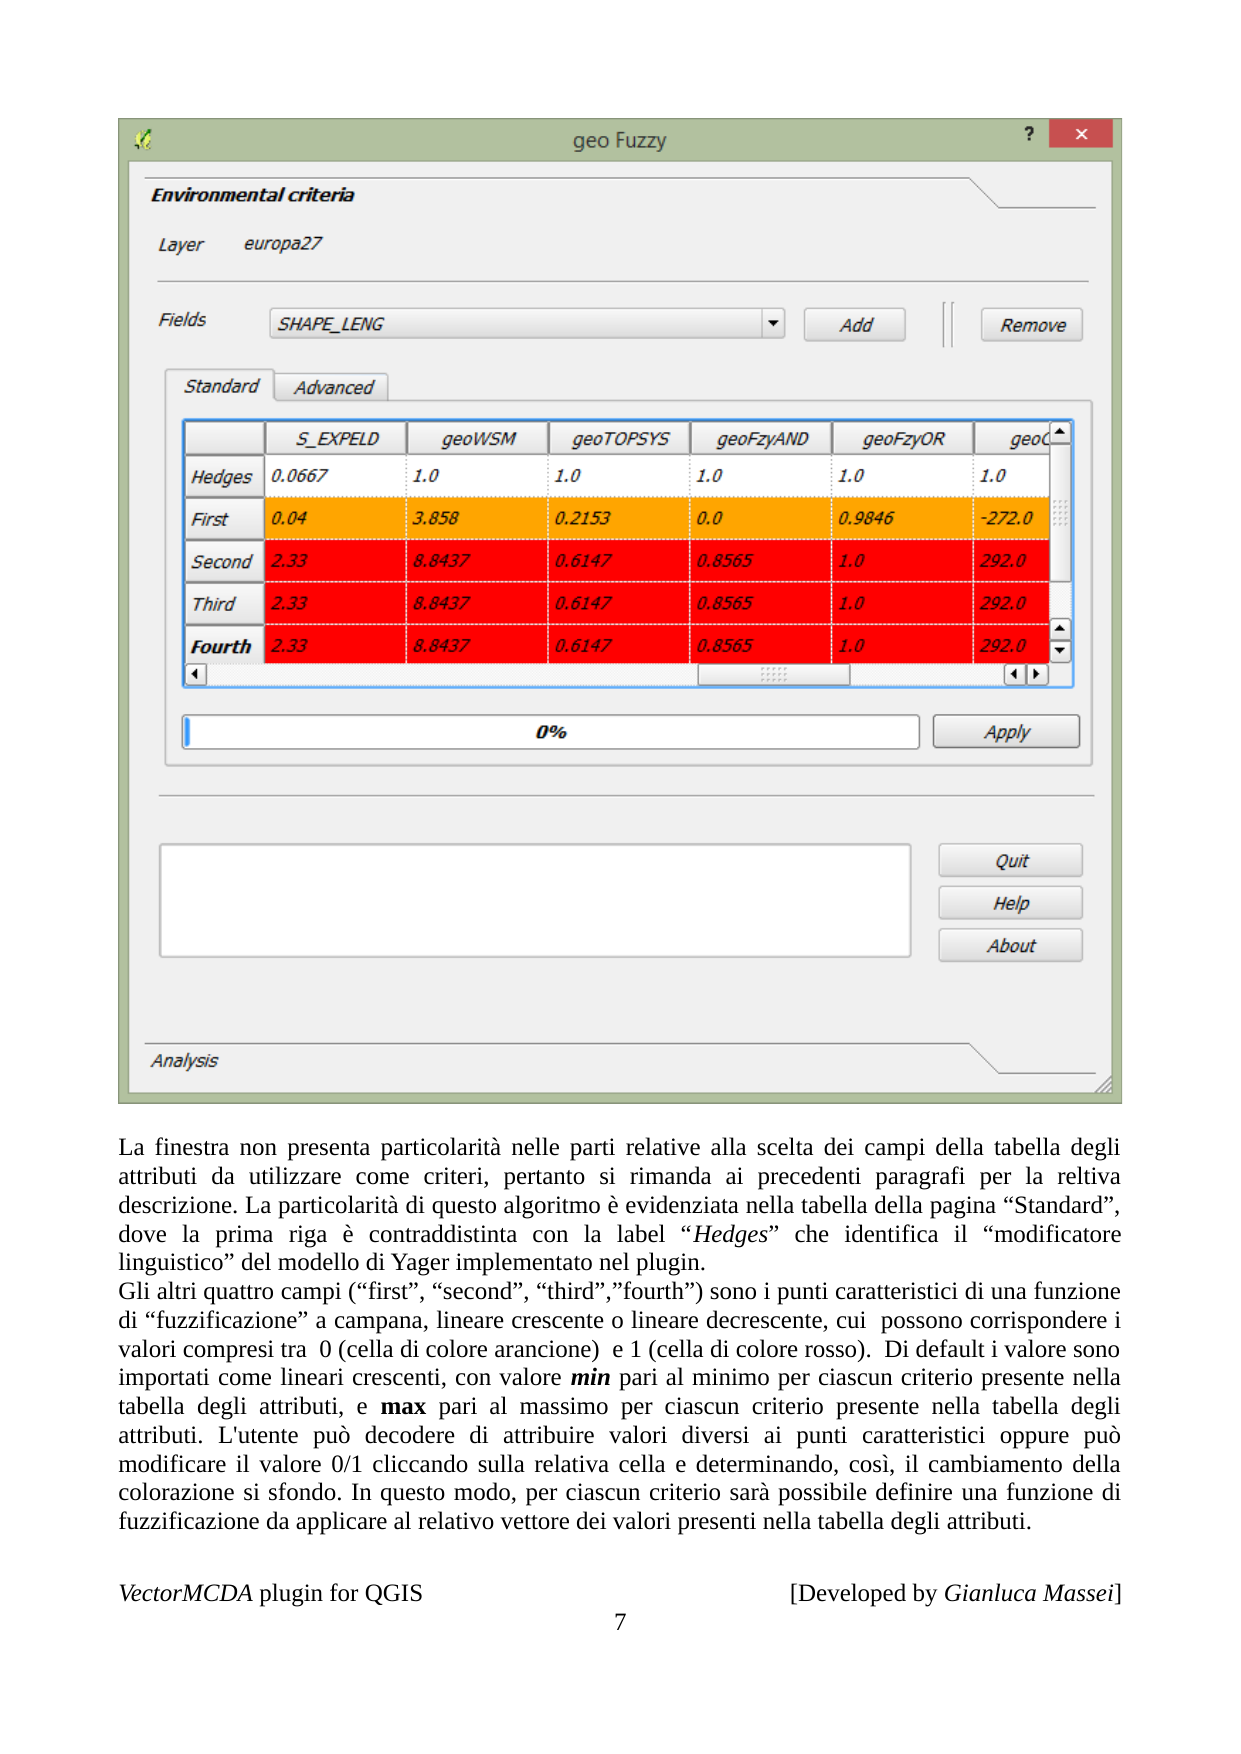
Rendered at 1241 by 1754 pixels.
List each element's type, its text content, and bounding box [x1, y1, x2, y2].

text La finestra non presenta particolarità nelle parti relative alla scelta dei campi della tabella degli attributi da utilizzare come criteri, pertanto si rimanda ai precedenti paragrafi per la reltiva descrizione. La particolarità di questo algoritmo è evidenziata nella tabella della pagina “Standard”, dove la prima riga è contraddistinta con la label “Hedges” che identifica il “modificatore linguistico” del modello di Yager implementato nel plugin. [118, 1132, 1122, 1276]
picture [118, 118, 1123, 1104]
text Gli altri quattro campi (“first”, “second”, “third”,”fourth”) sono i punti caratteristici di una funzione di “fuzzificazione” a campana, lineare crescente o lineare decrescente, cui possono corrispondere i valori compresi tra 0 (cella di colore arancione) e 1 (cella di colore rosso). Di default i valore sono importati come lineari crescenti, con valore min pari al minimo per ciascun criterio presente nella tabella degli attributi, e max pari al massimo per ciascun criterio presente nella tabella degli attributi. L'utente può decodere di attribuire valori diversi ai punti caratteristici oppure può modificare il valore 0/1 cliccando sulla relativa cella e determinando, così, il cambiamento della colorazione si sfondo. In questo modo, per ciascun criterio sarà possibile definire una funzione di fuzzificazione da applicare al relativo vettore dei valori presenti nella tabella degli attributi. [118, 1276, 1122, 1535]
